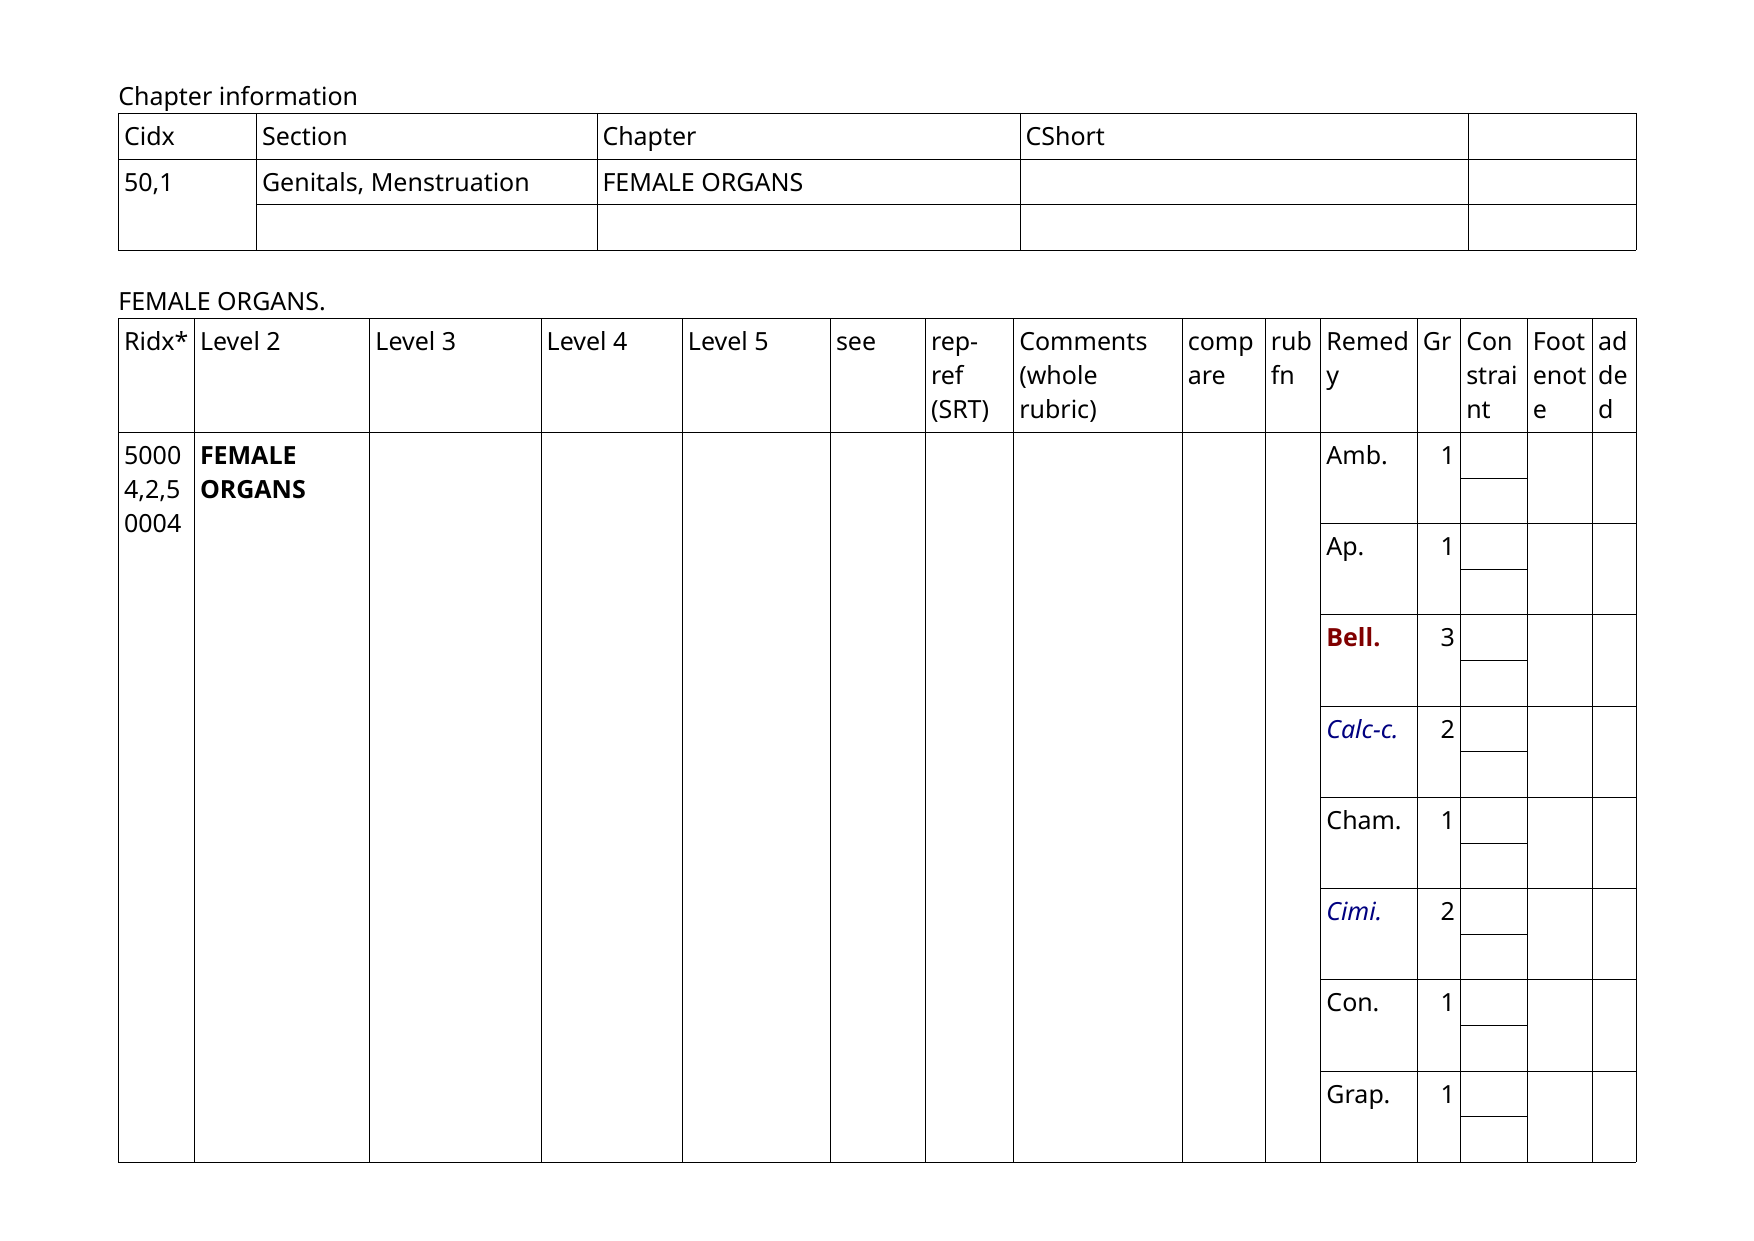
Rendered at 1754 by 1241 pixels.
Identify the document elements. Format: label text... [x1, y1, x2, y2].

table_cell Con. [1321, 980, 1417, 1071]
table_cell [1528, 1072, 1592, 1162]
table_cell 1 [1418, 980, 1460, 1071]
table_header Chapter [598, 114, 1020, 158]
table_cell [1528, 433, 1592, 523]
table_cell FEMALE ORGANS [598, 160, 1020, 204]
table_cell [1461, 1026, 1527, 1071]
table_header CShort [1021, 114, 1468, 158]
table_cell [1469, 205, 1636, 250]
table_header Section [257, 114, 597, 158]
table_cell [1461, 661, 1527, 706]
table_cell [683, 433, 830, 1162]
table_header [1469, 114, 1636, 158]
table_cell Cham. [1321, 798, 1417, 888]
table_cell [1021, 205, 1468, 250]
table_cell [1593, 524, 1636, 614]
table_cell [1461, 889, 1527, 934]
table_cell Calc-c. [1321, 707, 1417, 797]
table_header compare [1183, 319, 1265, 432]
table_cell [1528, 980, 1592, 1071]
table_cell Ap. [1321, 524, 1417, 614]
table_cell [1461, 433, 1527, 477]
table_cell [1014, 433, 1182, 1162]
table_cell [257, 205, 597, 250]
table_cell [1461, 798, 1527, 842]
table_cell [1461, 524, 1527, 569]
table_cell [1461, 1117, 1527, 1162]
table_header Cidx [119, 114, 256, 158]
table_cell [1593, 1072, 1636, 1162]
table_cell [1461, 1072, 1527, 1116]
table_cell [1593, 980, 1636, 1071]
table_cell [1461, 707, 1527, 751]
table_cell Amb. [1321, 433, 1417, 523]
table_cell [598, 205, 1020, 250]
table_cell Bell. [1321, 615, 1417, 706]
table_cell [1461, 615, 1527, 660]
table_cell Female Organs [195, 433, 369, 1162]
table_cell 3 [1418, 615, 1460, 706]
table_header added [1593, 319, 1636, 432]
table_header Constraint [1461, 319, 1527, 432]
table_cell [1528, 889, 1592, 979]
table_cell [1593, 615, 1636, 706]
table_header rub fn [1266, 319, 1320, 432]
table_cell 1 [1418, 524, 1460, 614]
table_header Level 5 [683, 319, 830, 432]
table_header Ridx* [119, 319, 194, 432]
table_cell 2 [1418, 707, 1460, 797]
table_cell [1469, 160, 1636, 204]
table_cell [1528, 524, 1592, 614]
table_header Gr [1418, 319, 1460, 432]
table_cell Genitals, Menstruation [257, 160, 597, 204]
table_header Level 2 [195, 319, 369, 432]
table_header rep-ref (SRT) [926, 319, 1013, 432]
table_cell [1461, 570, 1527, 614]
table_cell Grap. [1321, 1072, 1417, 1162]
table_header Level 3 [370, 319, 541, 432]
table_cell [1461, 844, 1527, 888]
table_cell [1593, 889, 1636, 979]
table_cell [370, 433, 541, 1162]
table_cell 1 [1418, 433, 1460, 523]
table_cell [831, 433, 925, 1162]
table_cell 50004,2,50004 [119, 433, 194, 1162]
table_header see [831, 319, 925, 432]
table_header Remedy [1321, 319, 1417, 432]
table_cell [542, 433, 682, 1162]
table_header Footenote [1528, 319, 1592, 432]
table_header Comments (whole rubric) [1014, 319, 1182, 432]
table_header Level 4 [542, 319, 682, 432]
table_cell 2 [1418, 889, 1460, 979]
table_cell [926, 433, 1013, 1162]
text Chapter information [118, 79, 1636, 113]
table_cell [1461, 980, 1527, 1025]
table_cell Cimi. [1321, 889, 1417, 979]
table_cell [1528, 707, 1592, 797]
table_cell [1461, 479, 1527, 523]
table_cell [1461, 752, 1527, 797]
table_cell [1266, 433, 1320, 1162]
table_cell 50,1 [119, 160, 256, 250]
table_cell [1593, 798, 1636, 888]
table_cell [1593, 707, 1636, 797]
text FEMALE ORGANS. [118, 284, 1636, 318]
table_cell 1 [1418, 798, 1460, 888]
table_cell [1528, 615, 1592, 706]
table_cell [1593, 433, 1636, 523]
table_cell [1461, 935, 1527, 979]
table_cell [1183, 433, 1265, 1162]
table_cell [1021, 160, 1468, 204]
table_cell 1 [1418, 1072, 1460, 1162]
table_cell [1528, 798, 1592, 888]
